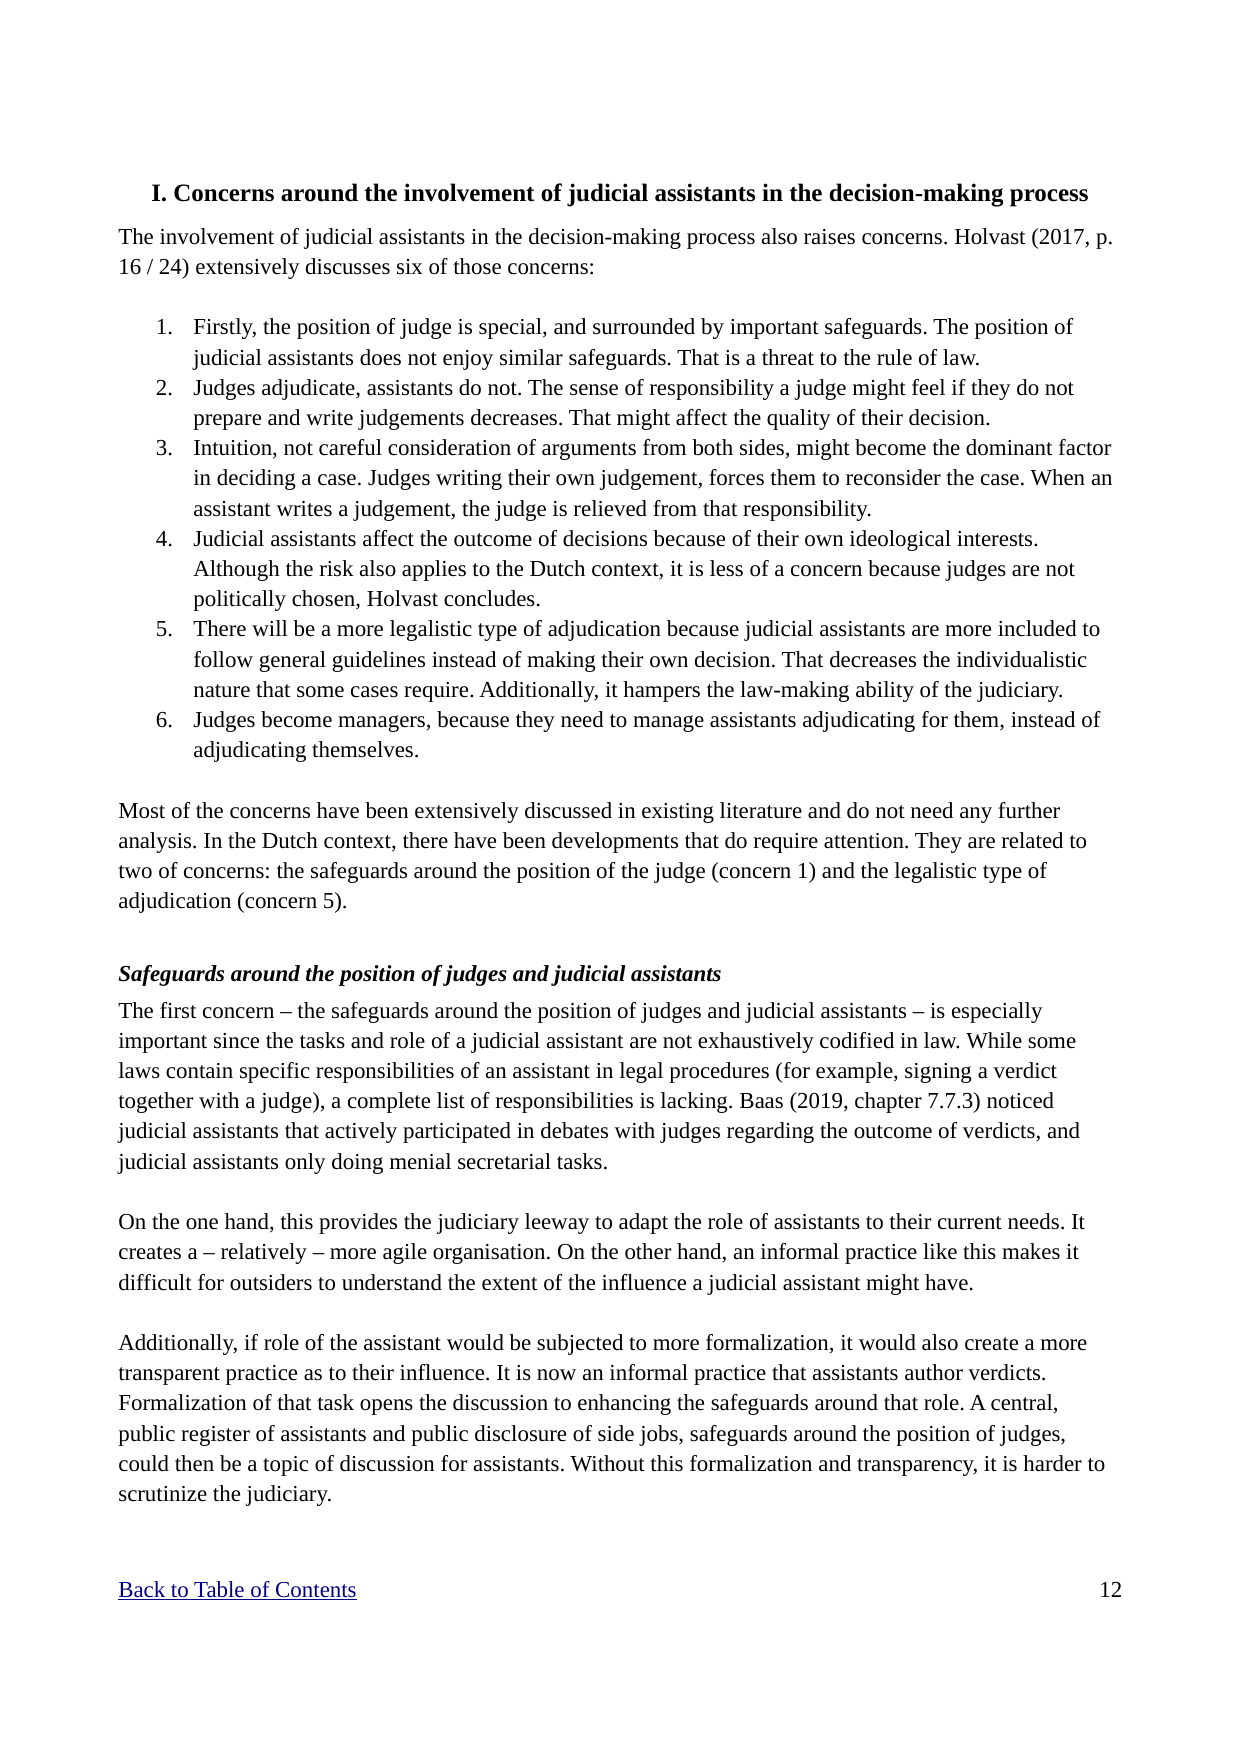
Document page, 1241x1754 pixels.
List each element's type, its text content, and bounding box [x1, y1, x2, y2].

list Firstly, the position of judge is special, and surrounded by important safeguards. The position of judicial assistants does not enjoy similar safeguards. That is a threat to the rule of law. [156, 313, 1122, 370]
text The involvement of judicial assistants in the decision-making process also raises concerns. Holvast (2017, p. 16 / 24) extensively discusses six of those concerns: [118, 223, 1122, 279]
list Judicial assistants affect the outcome of decisions because of their own ideological interests. Although the risk also applies to the Dutch context, it is less of a concern because judges are not politically chosen, Holvast concludes. [156, 525, 1122, 612]
list Intuition, not careful consideration of arguments from both sides, might become the dominant factor in deciding a case. Judges writing their own judgement, forces them to reconsider the case. When an assistant writes a judgement, the judge is relieved from that responsibility. [156, 434, 1122, 521]
list Judges adjudicate, assistants do not. The sense of responsibility a judge might feel if they do not prepare and write judgements decreases. That might affect the quality of their decision. [156, 374, 1122, 430]
text Additionally, if role of the assistant would be subjected to more formalization, it would also create a more transparent practice as to their influence. It is now an informal practice that assistants author verdicts. Formalization of that task opens the discussion to enhancing the safeguards around that role. A central, public register of assistants and public disclosure of side jobs, safeguards around the position of judges, could then be a topic of discussion for assistants. Without this formalization and transparency, it is harder to scrutinize the judiciary. [118, 1329, 1122, 1506]
text The first concern – the safeguards around the position of judges and judicial assistants – is especially important since the tasks and role of a judicial assistant are not exhaustively codified in law. While some laws contain specific responsibilities of an assistant in legal procedures (for example, signing a verdict together with a judge), a complete list of responsibilities is lacking. Baas (2019, chapter 7.7.3) noticed judicial assistants that actively participated in debates with judges regarding the outcome of verdicts, and judicial assistants only doing menial secretarial tasks. [118, 997, 1122, 1174]
text On the one hand, this provides the judiciary leeway to adapt the role of assistants to their current needs. It creates a – relatively – more agile organisation. On the other hand, an informal practice like this makes it difficult for outsiders to understand the extent of the influence a judicial assistant might have. [118, 1208, 1122, 1295]
list There will be a more legalistic type of adjudication because judicial assistants are more included to follow general guidelines instead of making their own decision. That decreases the individualistic nature that some cases require. Additionally, it hampers the law-making ability of the judiciary. [156, 616, 1122, 702]
subtitle Safeguards around the position of judges and judicial assistants [118, 960, 1122, 987]
list Judges become managers, because they need to manage assistants adjudicating for them, instead of adjudicating themselves. [156, 706, 1122, 763]
subtitle I. Concerns around the involvement of judicial assistants in the decision-making process [151, 178, 1122, 207]
text Most of the concerns have been extensively discussed in existing literature and do not need any further analysis. In the Dutch context, there have been developments that do require attention. They are related to two of concerns: the safeguards around the position of the judge (concern 1) and the legalistic type of adjudication (concern 5). [118, 797, 1122, 914]
